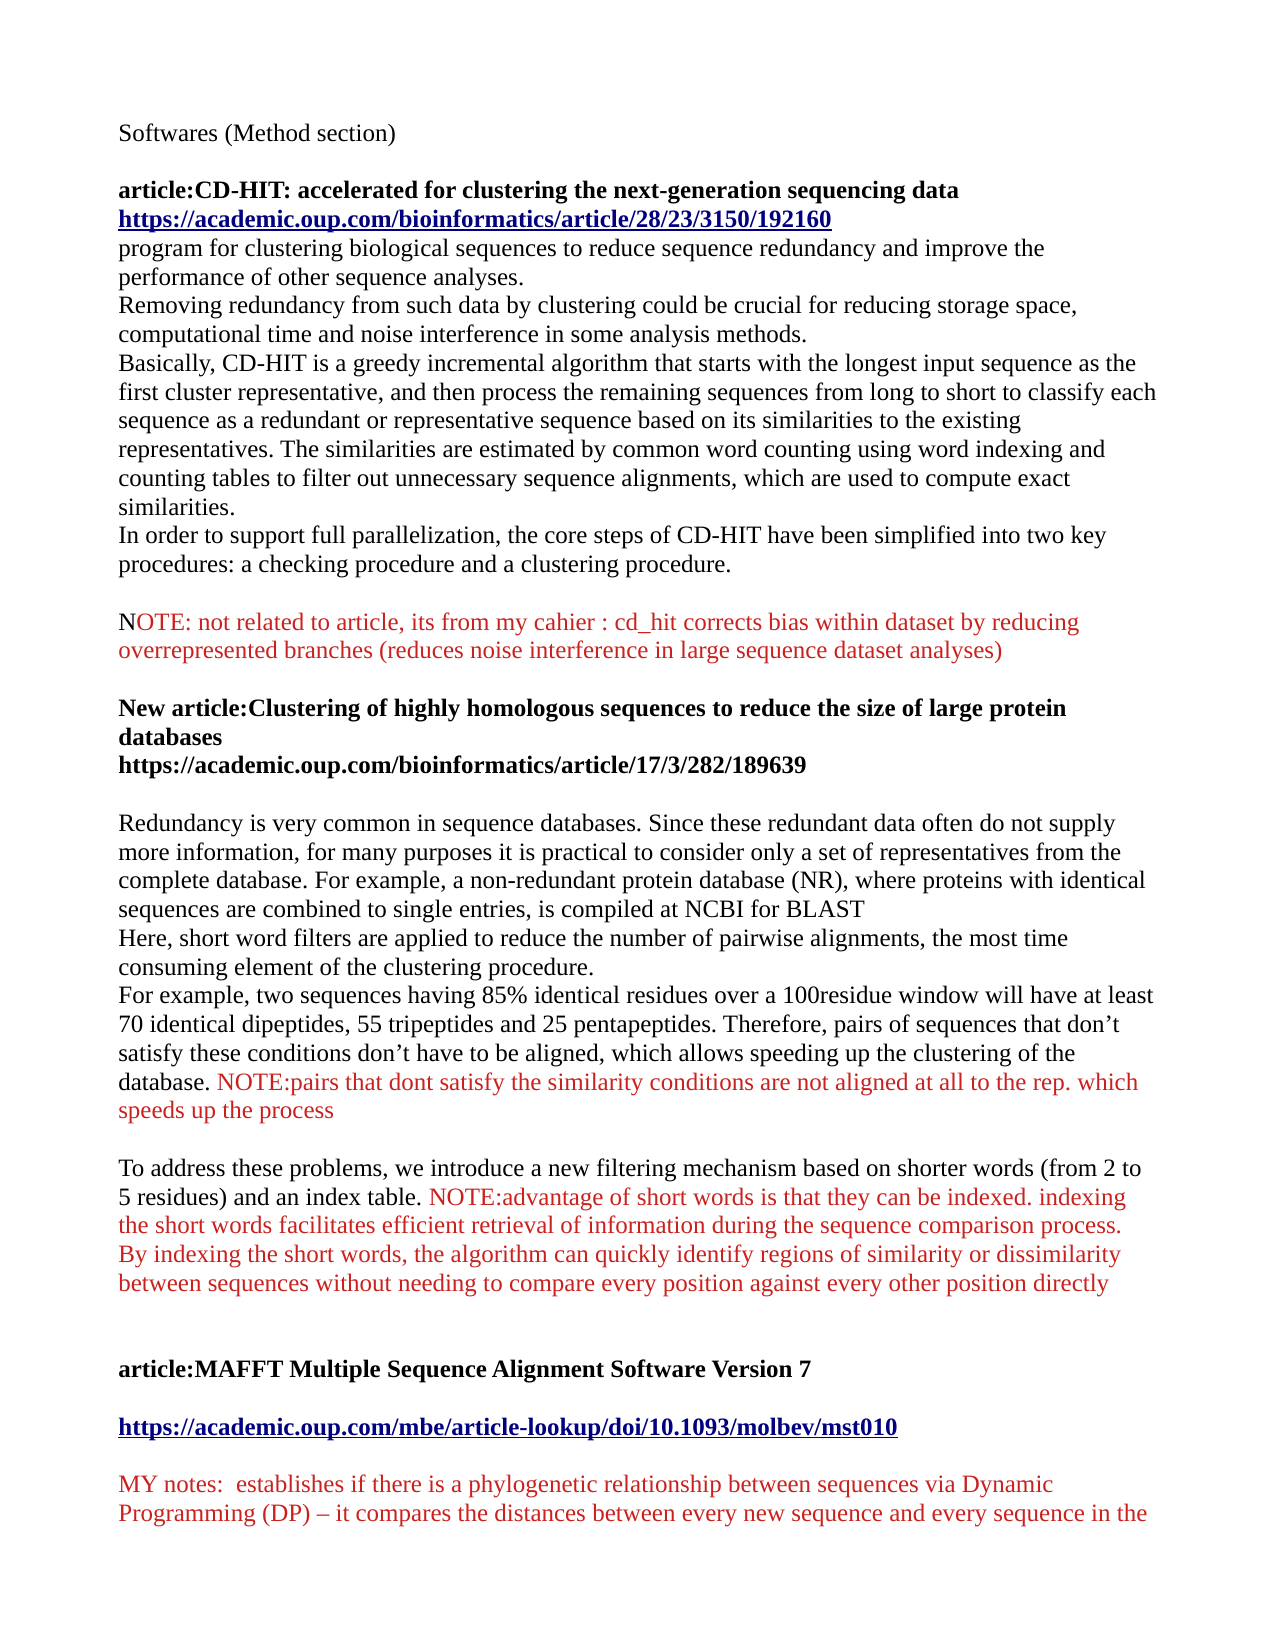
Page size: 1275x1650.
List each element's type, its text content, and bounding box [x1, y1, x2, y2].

text program for clustering biological sequences to reduce sequence redundancy and improve the performance of other sequence analyses. [118, 233, 1157, 291]
text NOTE: not related to article, its from my cahier : cd_hit corrects bias within dataset by reducing overrepresented branches (reduces noise interference in large sequence dataset analyses) [118, 607, 1157, 664]
text For example, two sequences having 85% identical residues over a 100residue window will have at least 70 identical dipeptides, 55 tripeptides and 25 pentapeptides. Therefore, pairs of sequences that don’t satisfy these conditions don’t have to be aligned, which allows speeding up the clustering of the database. NOTE:pairs that dont satisfy the similarity conditions are not aligned at all to the rep. which speeds up the process [118, 981, 1157, 1124]
text MY notes: establishes if there is a phylogenetic relationship between sequences via Dynamic Programming (DP) – it compares the distances between every new sequence and every sequence in the [118, 1469, 1157, 1527]
text To address these problems, we introduce a new filtering mechanism based on shorter words (from 2 to 5 residues) and an index table. NOTE:advantage of short words is that they can be indexed. indexing the short words facilitates efficient retrieval of information during the sequence comparison process. By indexing the short words, the algorithm can quickly identify regions of similarity or dissimilarity between sequences without needing to compare every position against every other position directly [118, 1153, 1157, 1297]
text Basically, CD-HIT is a greedy incremental algorithm that starts with the longest input sequence as the first cluster representative, and then process the remaining sequences from long to short to classify each sequence as a redundant or representative sequence based on its similarities to the existing representatives. The similarities are estimated by common word counting using word indexing and counting tables to filter out unnecessary sequence alignments, which are used to compute exact similarities. [118, 348, 1157, 521]
text Redundancy is very common in sequence databases. Since these redundant data often do not supply more information, for many purposes it is practical to consider only a set of representatives from the complete database. For example, a non-redundant protein database (NR), where proteins with identical sequences are combined to single entries, is compiled at NCBI for BLAST [118, 808, 1157, 923]
text https://academic.oup.com/mbe/article-lookup/doi/10.1093/molbev/mst010 [118, 1412, 1157, 1441]
text In order to support full parallelization, the core steps of CD-HIT have been simplified into two key procedures: a checking procedure and a clustering procedure. [118, 521, 1157, 578]
text Removing redundancy from such data by clustering could be crucial for reducing storage space, computational time and noise interference in some analysis methods. [118, 291, 1157, 348]
text New article:Clustering of highly homologous sequences to reduce the size of large protein databases [118, 693, 1157, 751]
text https://academic.oup.com/bioinformatics/article/28/23/3150/192160 [118, 204, 1157, 233]
text article:MAFFT Multiple Sequence Alignment Software Version 7 [118, 1354, 1157, 1383]
text Here, short word filters are applied to reduce the number of pairwise alignments, the most time consuming element of the clustering procedure. [118, 923, 1157, 981]
text https://academic.oup.com/bioinformatics/article/17/3/282/189639 [118, 751, 1157, 779]
text article:CD-HIT: accelerated for clustering the next-generation sequencing data [118, 176, 1157, 204]
text Softwares (Method section) [118, 118, 1157, 147]
